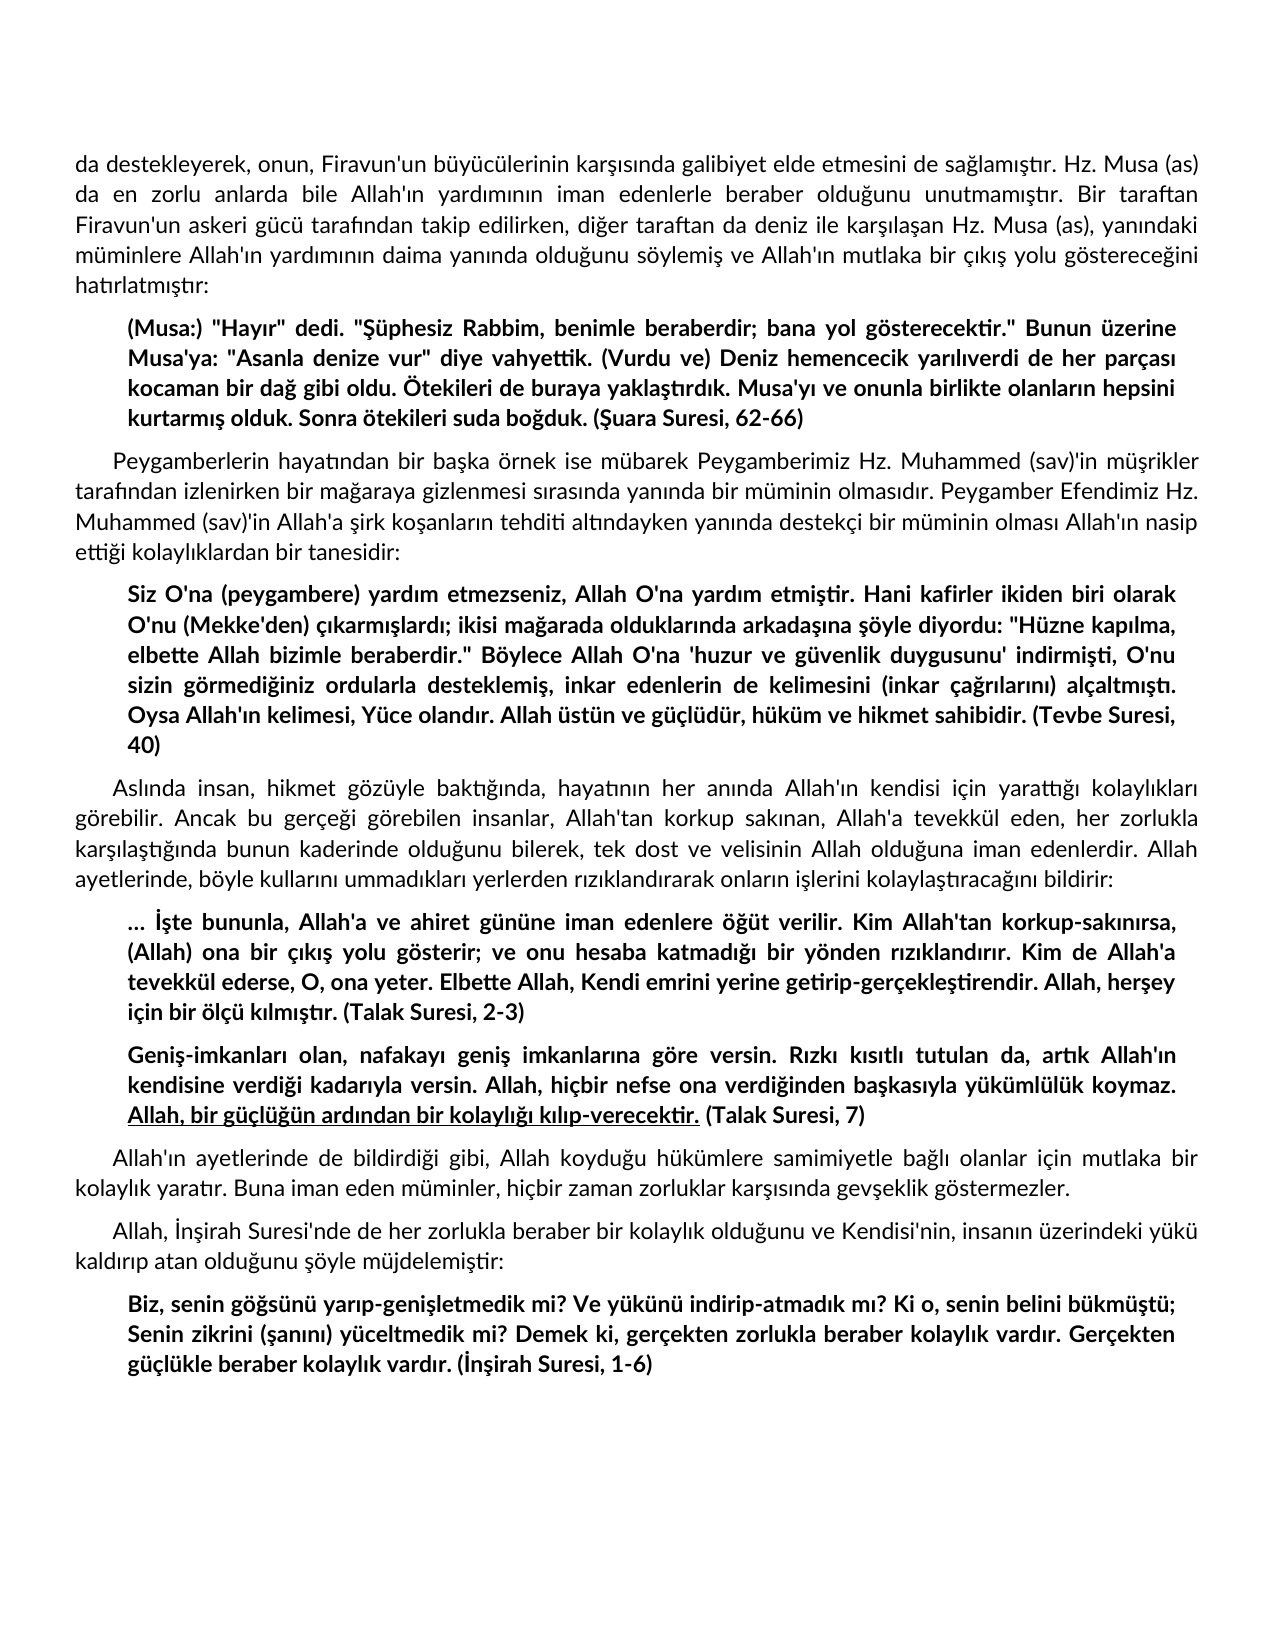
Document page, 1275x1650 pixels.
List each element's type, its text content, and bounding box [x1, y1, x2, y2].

text Biz, senin göğsünü yarıp-genişletmedik mi? Ve yükünü indirip-atmadık mı? Ki o, senin belini bükmüştü; Senin zikrini (şanını) yüceltmedik mi? Demek ki, gerçekten zorlukla beraber kolaylık vardır. Gerçekten güçlükle beraber kolaylık vardır. (İnşirah Suresi, 1-6) [127, 1289, 1177, 1377]
text Peygamberlerin hayatından bir başka örnek ise mübarek Peygamberimiz Hz. Muhammed (sav)'in müşrikler tarafından izlenirken bir mağaraya gizlenmesi sırasında yanında bir müminin olmasıdır. Peygamber Efendimiz Hz. Muhammed (sav)'in Allah'a şirk koşanların tehditi altındayken yanında destekçi bir müminin olması Allah'ın nasip ettiği kolaylıklardan bir tanesidir: [75, 447, 1200, 565]
text Geniş-imkanları olan, nafakayı geniş imkanlarına göre versin. Rızkı kısıtlı tutulan da, artık Allah'ın kendisine verdiği kadarıyla versin. Allah, hiçbir nefse ona verdiğinden başkasıyla yükümlülük koymaz. Allah, bir güçlüğün ardından bir kolaylığı kılıp-verecektir. (Talak Suresi, 7) [127, 1041, 1177, 1128]
text Siz O'na (peygambere) yardım etmezseniz, Allah O'na yardım etmiştir. Hani kafirler ikiden biri olarak O'nu (Mekke'den) çıkarmışlardı; ikisi mağarada olduklarında arkadaşına şöyle diyordu: "Hüzne kapılma, elbette Allah bizimle beraberdir." Böylece Allah O'na 'huzur ve güvenlik duygusunu' indirmişti, O'nu sizin görmediğiniz ordularla desteklemiş, inkar edenlerin de kelimesini (inkar çağrılarını) alçaltmıştı. Oysa Allah'ın kelimesi, Yüce olandır. Allah üstün ve güçlüdür, hüküm ve hikmet sahibidir. (Tevbe Suresi, 40) [127, 580, 1177, 759]
text … İşte bununla, Allah'a ve ahiret gününe iman edenlere öğüt verilir. Kim Allah'tan korkup-sakınırsa, (Allah) ona bir çıkış yolu gösterir; ve onu hesaba katmadığı bir yönden rızıklandırır. Kim de Allah'a tevekkül ederse, O, ona yeter. Elbette Allah, Kendi emrini yerine getirip-gerçekleştirendir. Allah, herşey için bir ölçü kılmıştır. (Talak Suresi, 2-3) [127, 907, 1177, 1025]
text da destekleyerek, onun, Firavun'un büyücülerinin karşısında galibiyet elde etmesini de sağlamıştır. Hz. Musa (as) da en zorlu anlarda bile Allah'ın yardımının iman edenlerle beraber olduğunu unutmamıştır. Bir taraftan Firavun'un askeri gücü tarafından takip edilirken, diğer taraftan da deniz ile karşılaşan Hz. Musa (as), yanındaki müminlere Allah'ın yardımının daima yanında olduğunu söylemiş ve Allah'ın mutlaka bir çıkış yolu göstereceğini hatırlatmıştır: [75, 150, 1200, 298]
text (Musa:) "Hayır" dedi. "Şüphesiz Rabbim, benimle beraberdir; bana yol gösterecektir." Bunun üzerine Musa'ya: "Asanla denize vur" diye vahyettik. (Vurdu ve) Deniz hemencecik yarılıverdi de her parçası kocaman bir dağ gibi oldu. Ötekileri de buraya yaklaştırdık. Musa'yı ve onunla birlikte olanların hepsini kurtarmış olduk. Sonra ötekileri suda boğduk. (Şuara Suresi, 62-66) [127, 313, 1177, 432]
text Allah'ın ayetlerinde de bildirdiği gibi, Allah koyduğu hükümlere samimiyetle bağlı olanlar için mutlaka bir kolaylık yaratır. Buna iman eden müminler, hiçbir zaman zorluklar karşısında gevşeklik göstermezler. [75, 1144, 1200, 1201]
text Allah, İnşirah Suresi'nde de her zorlukla beraber bir kolaylık olduğunu ve Kendisi'nin, insanın üzerindeki yükü kaldırıp atan olduğunu şöyle müjdelemiştir: [75, 1217, 1200, 1274]
text Aslında insan, hikmet gözüyle baktığında, hayatının her anında Allah'ın kendisi için yarattığı kolaylıkları görebilir. Ancak bu gerçeği görebilen insanlar, Allah'tan korkup sakınan, Allah'a tevekkül eden, her zorlukla karşılaştığında bunun kaderinde olduğunu bilerek, tek dost ve velisinin Allah olduğuna iman edenlerdir. Allah ayetlerinde, böyle kullarını ummadıkları yerlerden rızıklandırarak onların işlerini kolaylaştıracağını bildirir: [75, 774, 1200, 892]
